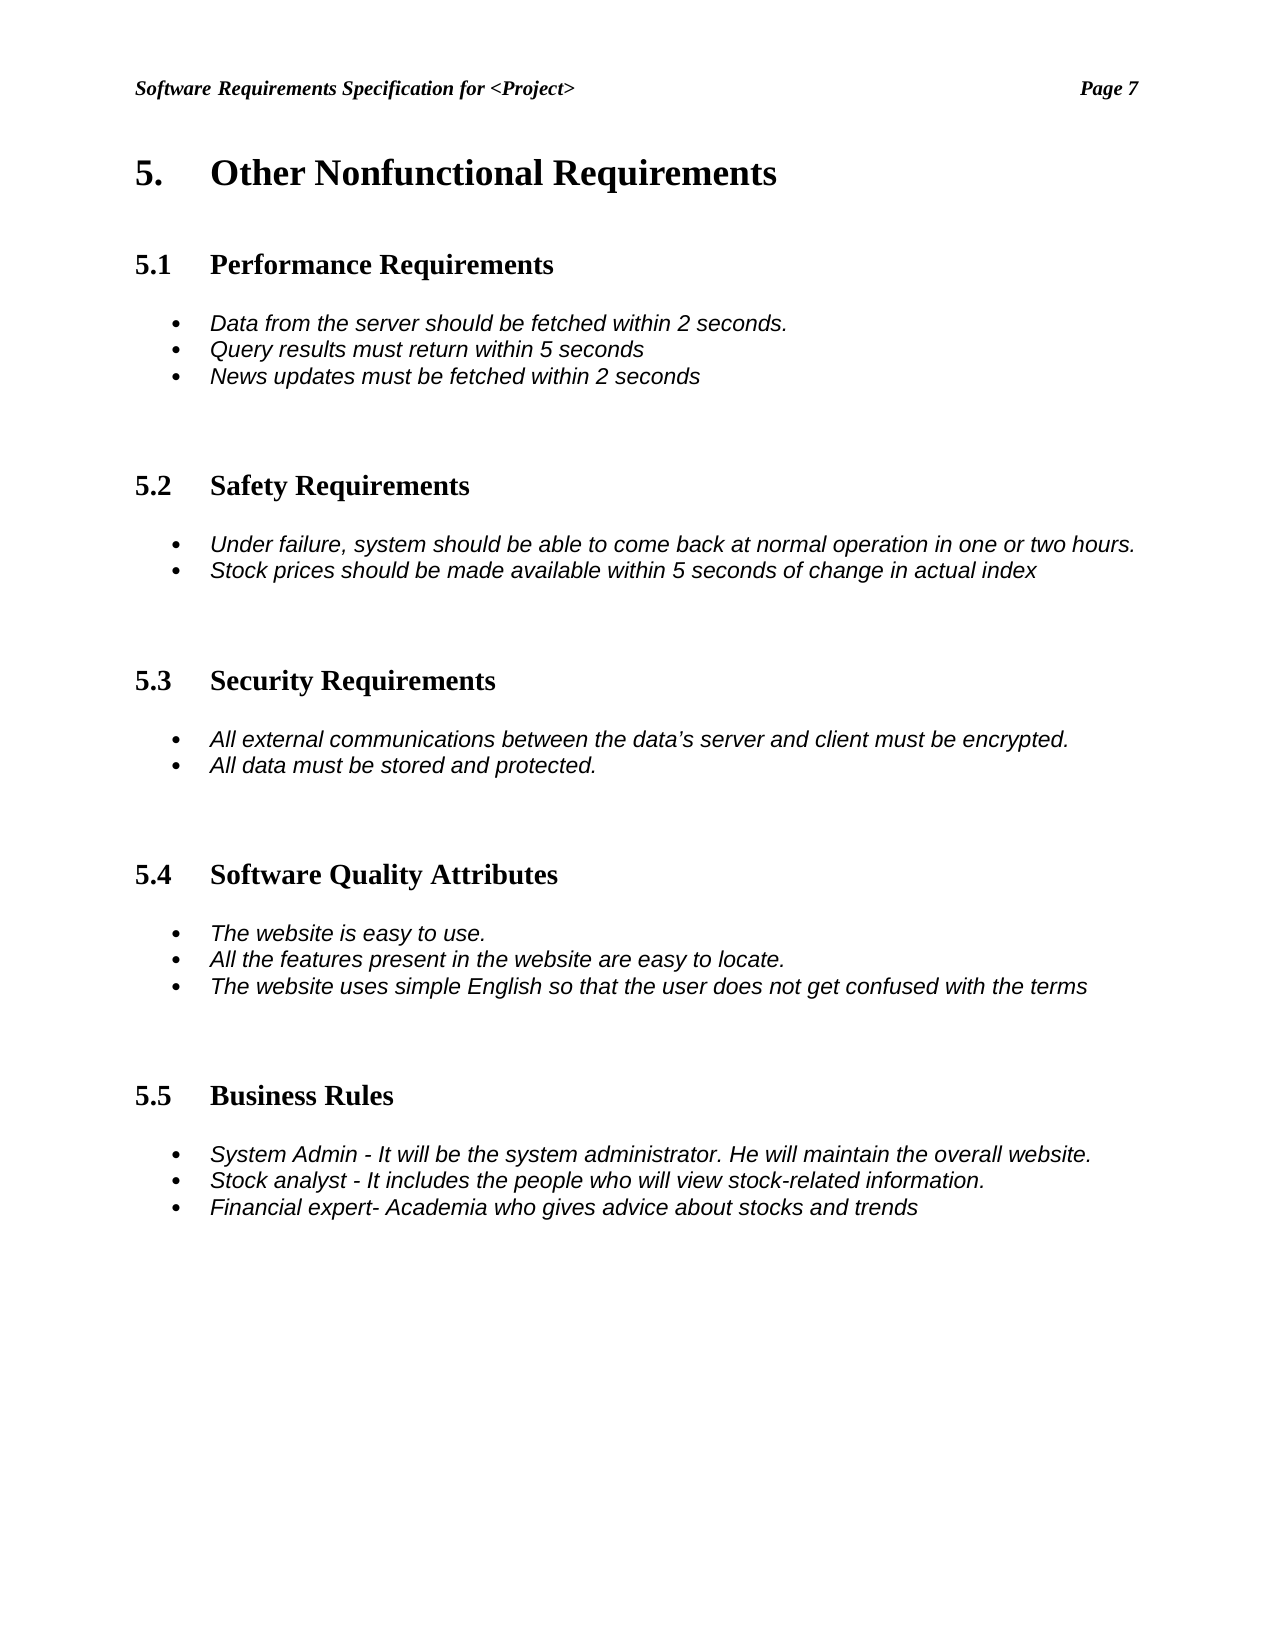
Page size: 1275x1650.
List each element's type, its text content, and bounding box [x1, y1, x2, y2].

subtitle Business Rules [135, 1078, 1140, 1112]
list Stock analyst - It includes the people who will view stock-related information. [172, 1167, 1140, 1194]
subtitle Other Nonfunctional Requirements [135, 150, 1140, 193]
list News updates must be fetched within 2 seconds [172, 363, 1140, 389]
subtitle Software Quality Attributes [135, 857, 1140, 891]
subtitle Safety Requirements [135, 468, 1140, 502]
list Financial expert- Academia who gives advice about stocks and trends [172, 1194, 1140, 1220]
list Data from the server should be fetched within 2 seconds. [172, 310, 1140, 336]
subtitle Security Requirements [135, 663, 1140, 696]
list The website is easy to use. [172, 920, 1140, 946]
list All external communications between the data’s server and client must be encrypted. [172, 726, 1140, 752]
list System Admin - It will be the system administrator. He will maintain the overall website. [172, 1141, 1140, 1167]
list Stock prices should be made available within 5 seconds of change in actual index [172, 557, 1140, 584]
subtitle Performance Requirements [135, 247, 1140, 281]
list All data must be stored and protected. [172, 752, 1140, 778]
list All the features present in the website are easy to locate. [172, 946, 1140, 973]
list Query results must return within 5 seconds [172, 336, 1140, 363]
list Under failure, system should be able to come back at normal operation in one or two hours. [172, 531, 1140, 557]
list The website uses simple English so that the user does not get confused with the terms [172, 973, 1140, 999]
